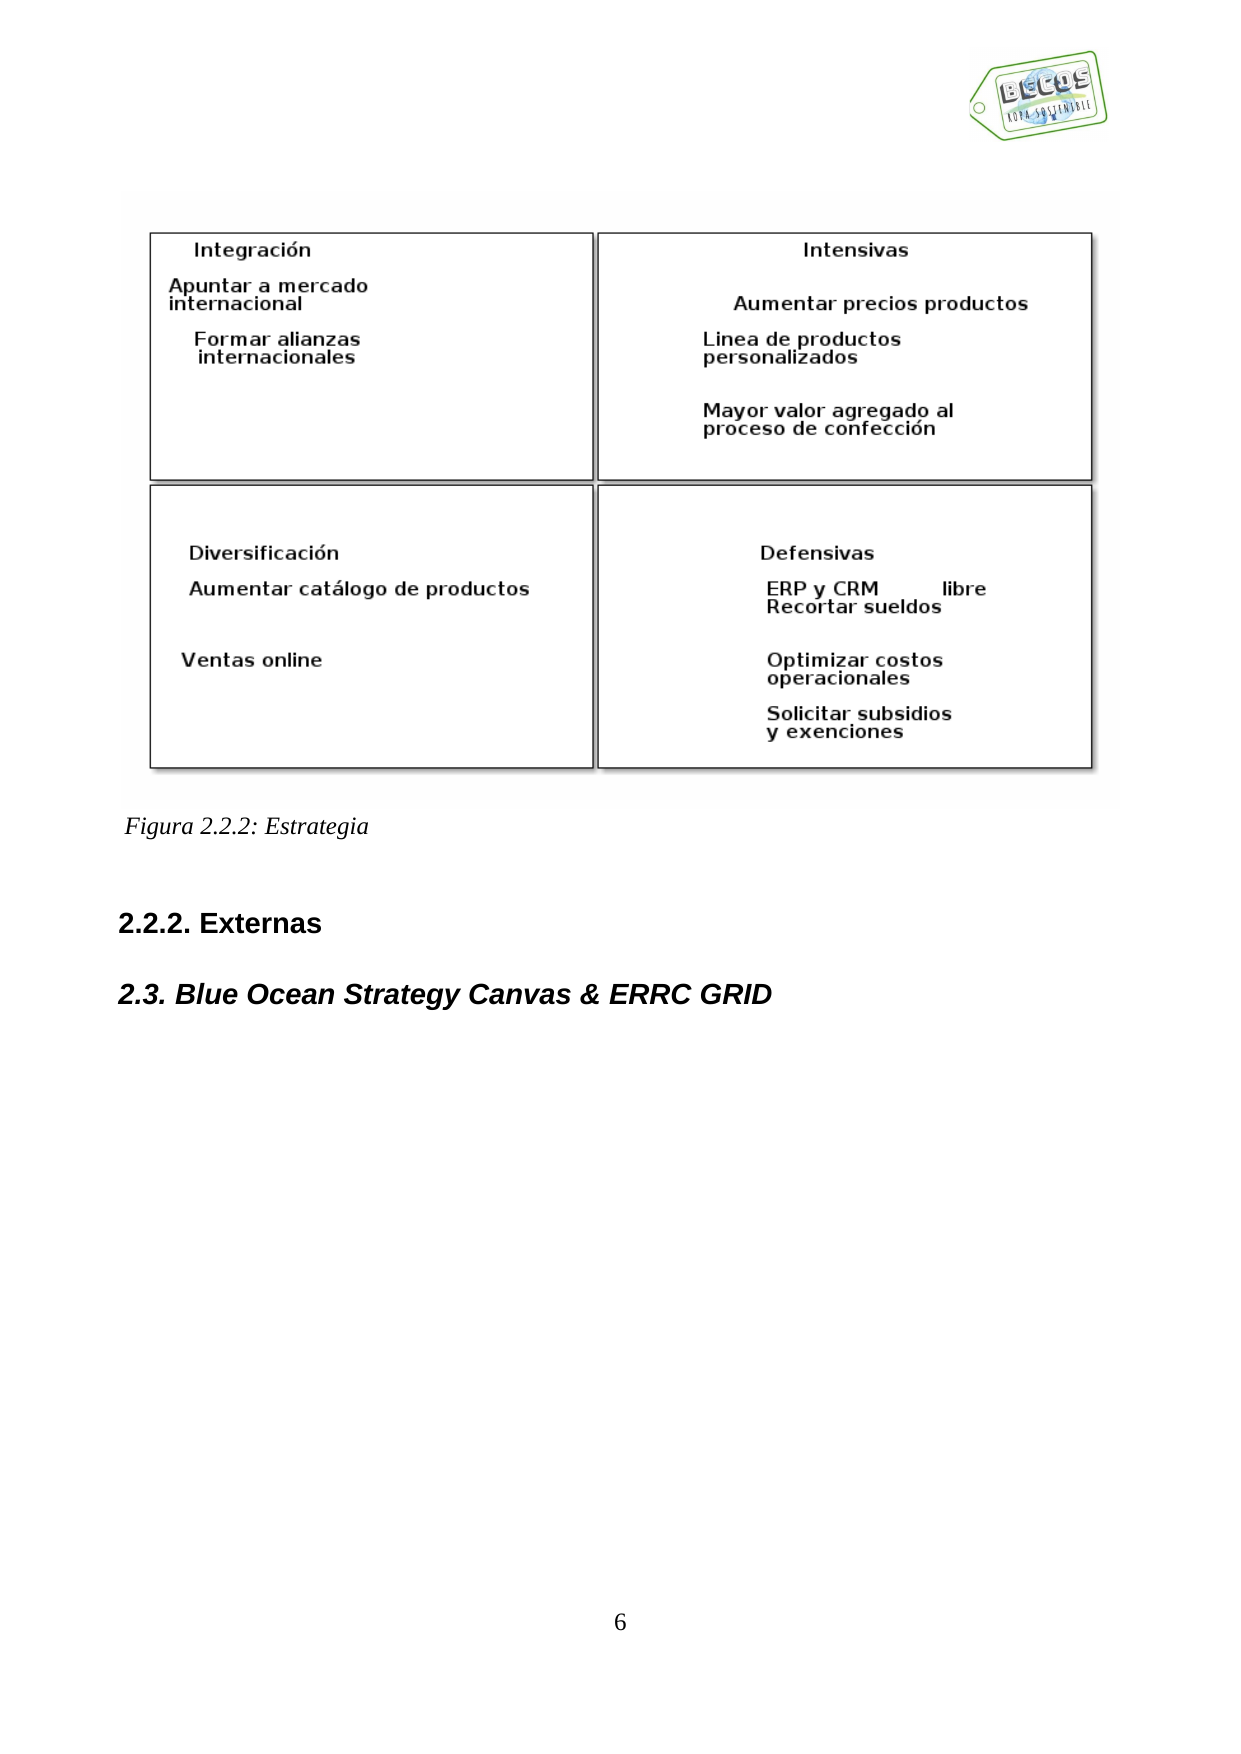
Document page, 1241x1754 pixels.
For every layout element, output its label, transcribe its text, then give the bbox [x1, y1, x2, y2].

text Figura 2.2.2: Estrategia [118, 812, 1122, 840]
subtitle Externas [118, 906, 1122, 940]
subtitle Blue Ocean Strategy Canvas & ERRC GRID [118, 977, 1122, 1011]
picture [118, 188, 1123, 812]
picture [968, 47, 1109, 142]
